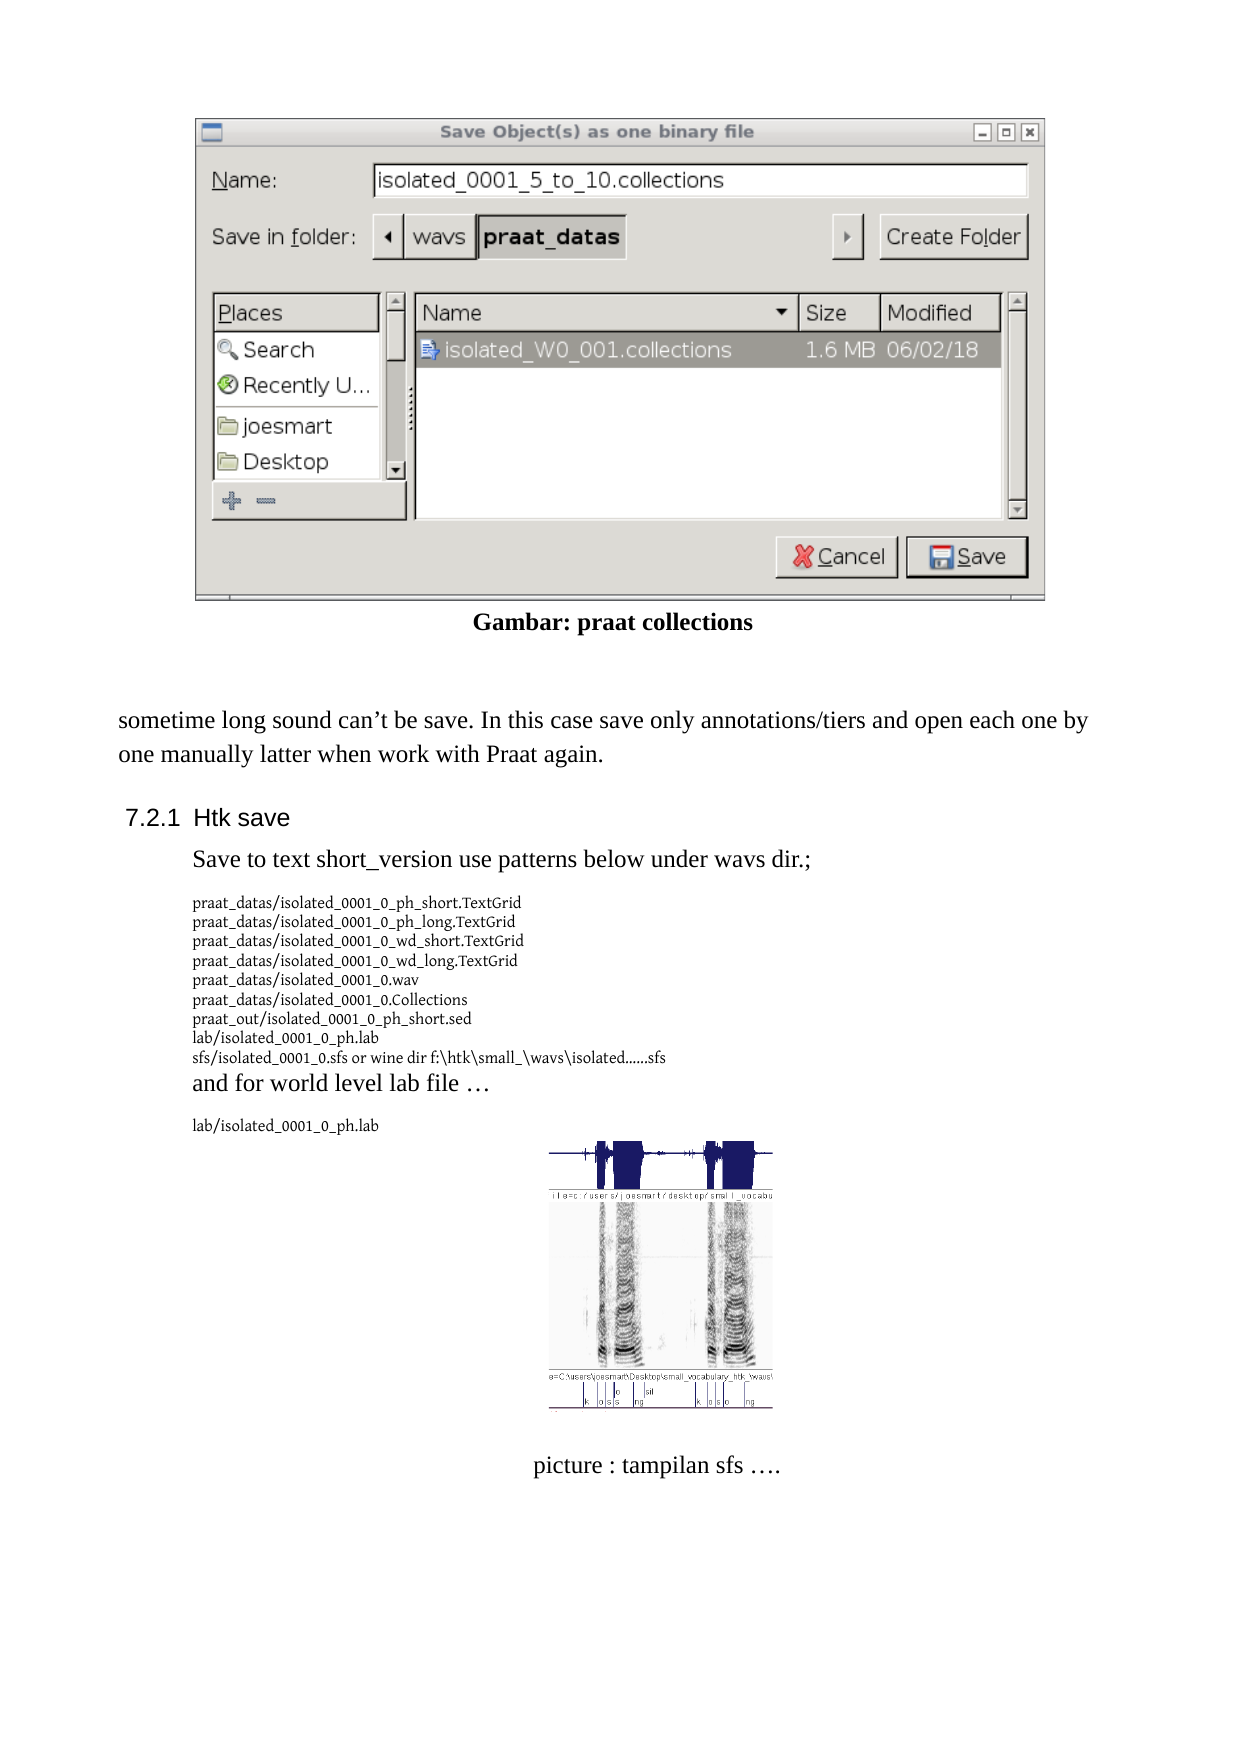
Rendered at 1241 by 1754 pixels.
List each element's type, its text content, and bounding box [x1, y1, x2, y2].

text praat_out/isolated_0001_0_ph_short.sed lab/isolated_0001_0_ph.lab sfs/isolated_0001_0.sfs or wine dir f:\htk\small_\wavs\isolated…...sfs [118, 1009, 1122, 1068]
text and for world level lab file … [118, 1068, 1122, 1096]
subtitle Htk save [118, 803, 1122, 832]
text picture : tampilan sfs …. [118, 1450, 1122, 1479]
picture [548, 1141, 773, 1412]
text praat_datas/isolated_0001_0_ph_short.TextGrid praat_datas/isolated_0001_0_ph_long.TextGrid praat_datas/isolated_0001_0_wd_short.TextGrid praat_datas/isolated_0001_0_wd_long.TextGrid praat_datas/isolated_0001_0.wav praat_datas/isolated_0001_0.Collections [118, 893, 1122, 1009]
picture [195, 118, 1045, 601]
text Save to text short_version use patterns below under wavs dir.; [118, 844, 1122, 873]
text lab/isolated_0001_0_ph.lab [118, 1117, 1122, 1156]
text sometime long sound can’t be save. In this case save only annotations/tiers and open each one by one manually latter when work with Praat again. [118, 705, 1122, 768]
text Gambar: praat collections [118, 118, 1122, 636]
